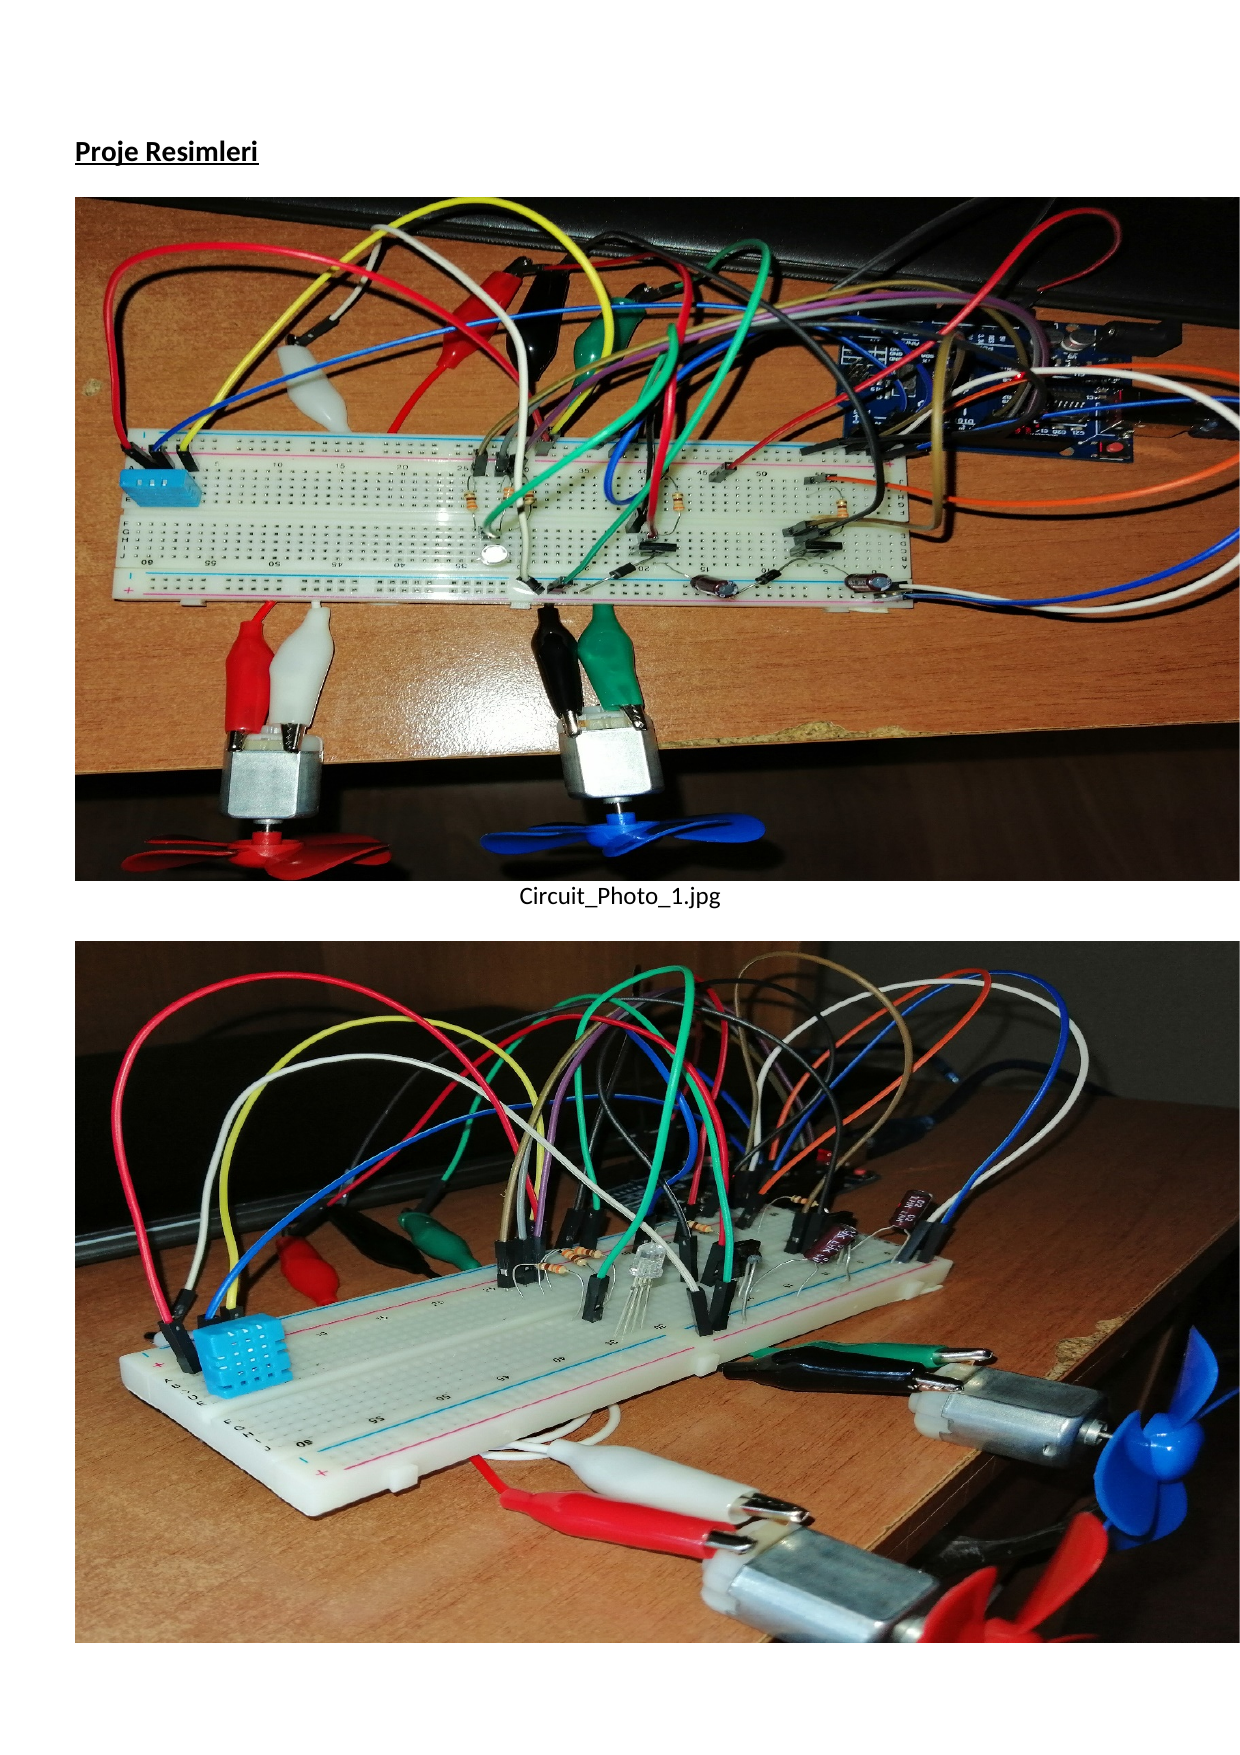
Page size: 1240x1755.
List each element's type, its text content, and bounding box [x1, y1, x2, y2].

text Circuit_Photo_1.jpg [75, 881, 1164, 911]
text Proje Resimleri [75, 133, 1164, 169]
